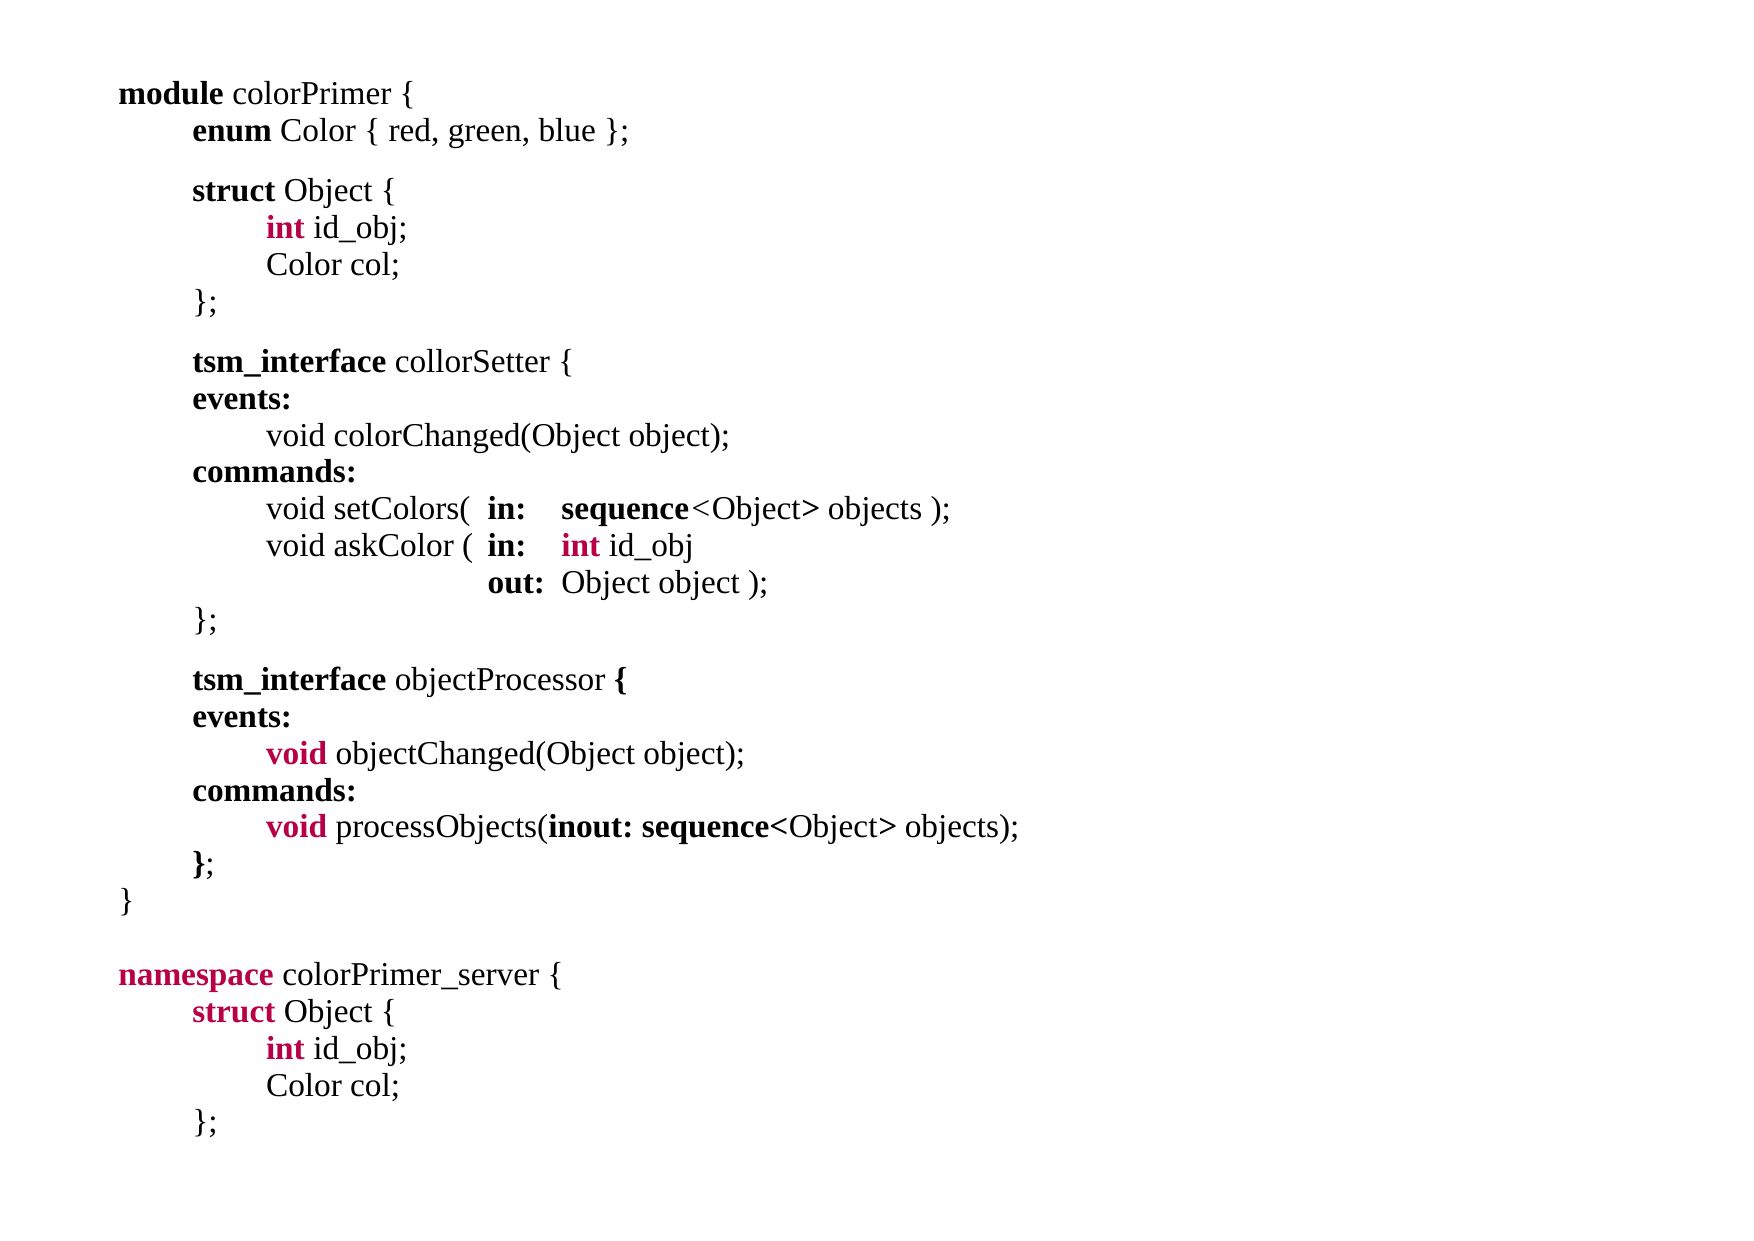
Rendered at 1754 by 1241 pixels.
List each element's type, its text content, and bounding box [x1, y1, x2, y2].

text struct Object { [118, 992, 1636, 1029]
text int id_obj; [118, 1029, 1636, 1066]
text void colorChanged(Object object); [118, 416, 1636, 453]
text }; [118, 1103, 1636, 1140]
text commands: [118, 771, 1636, 808]
text Color col; [118, 246, 1636, 282]
text tsm_interface collorSetter { [118, 342, 1636, 379]
text tsm_interface objectProcessor { [118, 661, 1636, 697]
text void setColors( in: sequence<Object> objects ); [118, 490, 1636, 527]
text namespace colorPrimer_server { [118, 956, 1636, 992]
text commands: [118, 453, 1636, 490]
text out: Object object ); [118, 564, 1636, 601]
text events: [118, 379, 1636, 416]
text }; [118, 845, 1636, 882]
text }; [118, 601, 1636, 637]
text }; [118, 282, 1636, 319]
text Color col; [118, 1066, 1636, 1103]
text void askColor ( in: int id_obj [118, 527, 1636, 564]
text void objectChanged(Object object); [118, 734, 1636, 771]
text void processObjects(inout: sequence<Object> objects); [118, 808, 1636, 845]
text struct Object { [118, 172, 1636, 209]
text int id_obj; [118, 209, 1636, 246]
text } [118, 882, 1636, 919]
text events: [118, 697, 1636, 734]
text module colorPrimer { [118, 75, 1636, 112]
text enum Color { red, green, blue }; [118, 112, 1636, 149]
